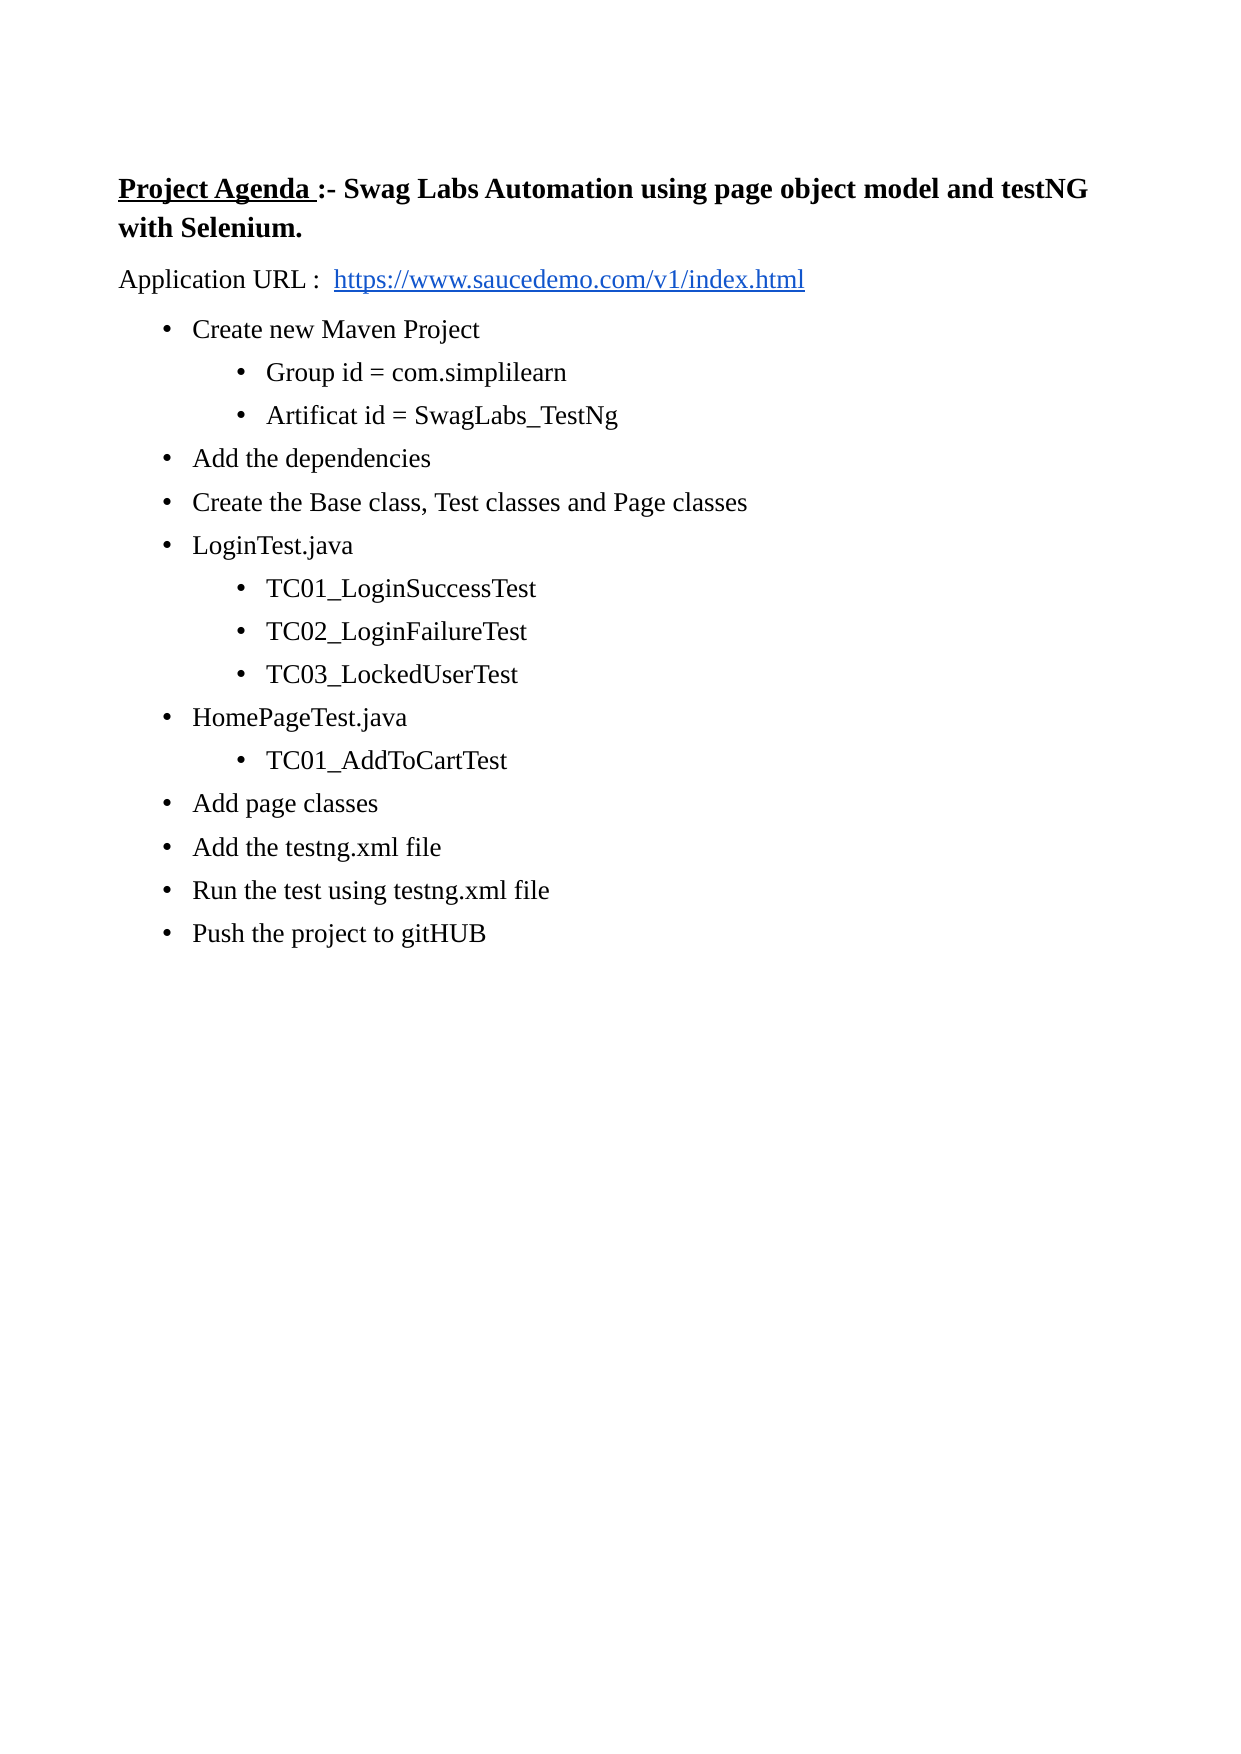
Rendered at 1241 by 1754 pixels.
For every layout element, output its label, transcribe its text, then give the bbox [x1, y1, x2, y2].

list TC01_AddToCartTest [236, 744, 1122, 776]
list Add page classes [162, 788, 1122, 819]
list Push the project to gitHUB [162, 917, 1122, 948]
list TC02_LoginFailureTest [236, 615, 1122, 646]
list Artificat id = SwagLabs_TestNg [236, 399, 1122, 431]
list TC01_LoginSuccessTest [236, 572, 1122, 603]
list Create new Maven Project [162, 313, 1122, 344]
text Application URL : https://www.saucedemo.com/v1/index.html [118, 263, 1122, 294]
list Add the dependencies [162, 443, 1122, 474]
list HomePageTest.java [162, 701, 1122, 733]
list Group id = com.simplilearn [236, 356, 1122, 388]
list Run the test using testng.xml file [162, 874, 1122, 905]
list Create the Base class, Test classes and Page classes [162, 486, 1122, 517]
text Project Agenda :- Swag Labs Automation using page object model and testNG with Selenium. [118, 171, 1122, 243]
list TC03_LockedUserTest [236, 658, 1122, 689]
list LoginTest.java [162, 529, 1122, 560]
list Add the testng.xml file [162, 831, 1122, 862]
